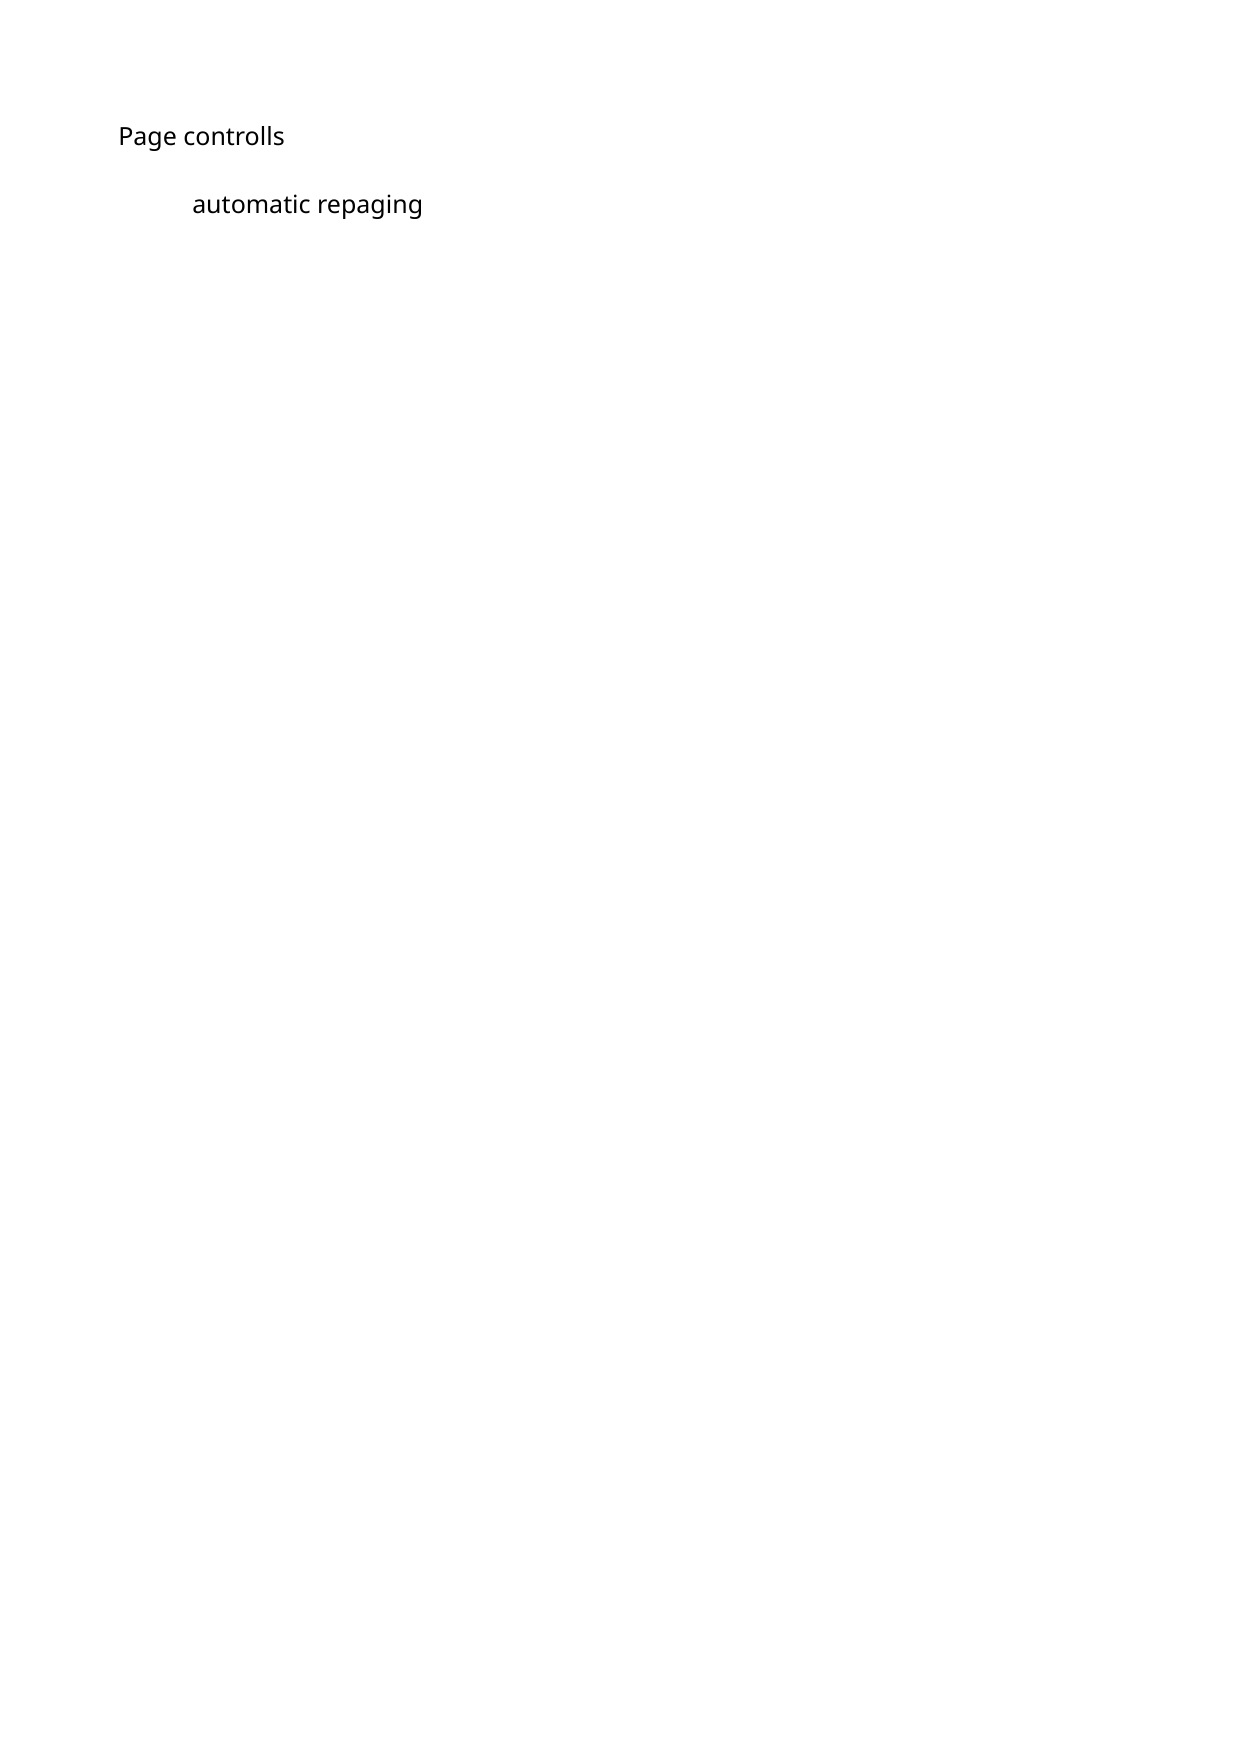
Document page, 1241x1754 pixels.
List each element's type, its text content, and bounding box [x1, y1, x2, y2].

text automatic repaging [118, 186, 1122, 220]
text Page controlls [118, 118, 1122, 152]
